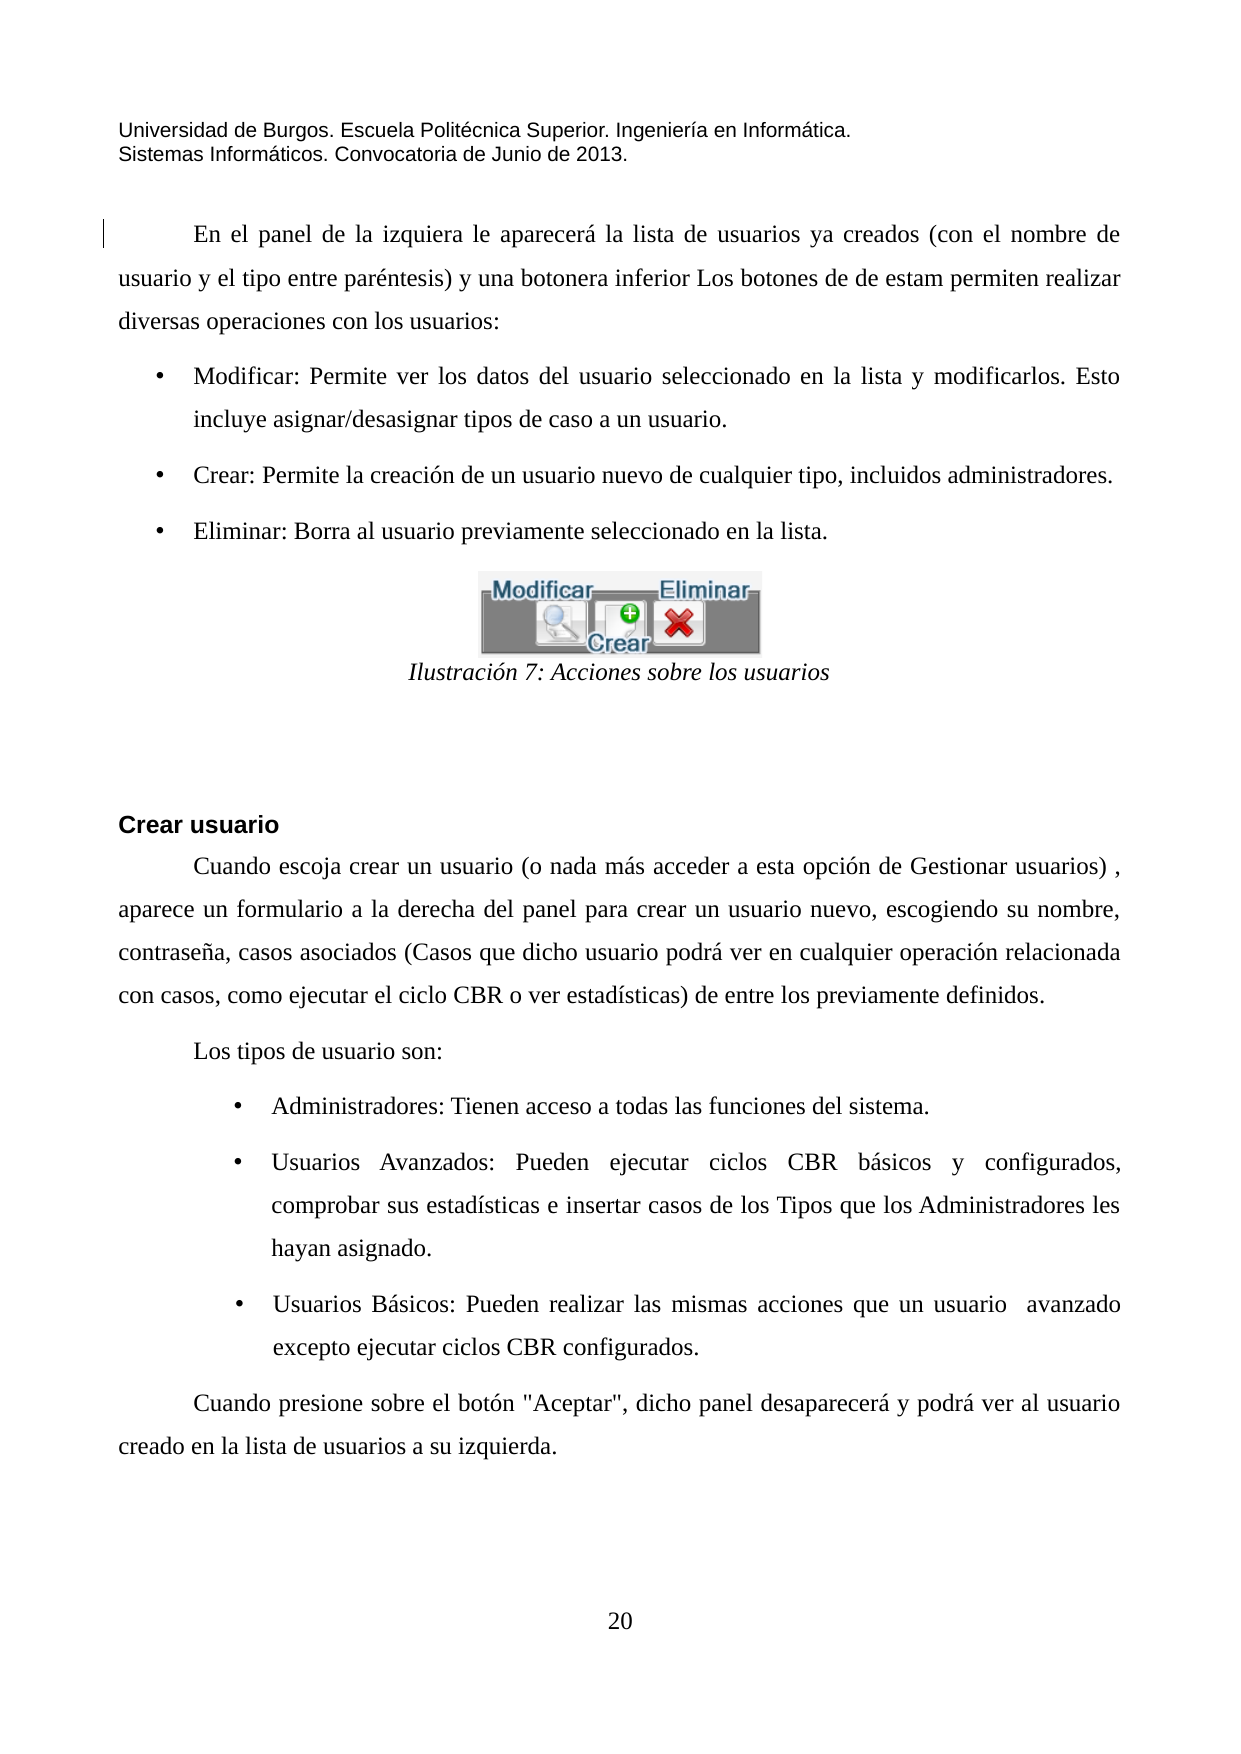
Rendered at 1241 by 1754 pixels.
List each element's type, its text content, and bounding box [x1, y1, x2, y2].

subtitle Crear usuario [118, 810, 1122, 838]
text Los tipos de usuario son: [118, 1036, 1122, 1064]
list Usuarios Básicos: Pueden realizar las mismas acciones que un usuario avanzado excepto ejecutar ciclos CBR configurados. [235, 1289, 1122, 1361]
list Modificar: Permite ver los datos del usuario seleccionado en la lista y modificarlos. Esto incluye asignar/desasignar tipos de caso a un usuario. [156, 361, 1122, 433]
list Administradores: Tienen acceso a todas las funciones del sistema. [234, 1091, 1122, 1120]
list Eliminar: Borra al usuario previamente seleccionado en la lista. [156, 516, 1122, 544]
list Crear: Permite la creación de un usuario nuevo de cualquier tipo, incluidos administradores. [156, 460, 1122, 489]
text Ilustración 7: Acciones sobre los usuarios [383, 584, 857, 686]
text En el panel de la izquiera le aparecerá la lista de usuarios ya creados (con el nombre de usuario y el tipo entre paréntesis) y una botonera inferior Los botones de de estam permiten realizar diversas operaciones con los usuarios: [118, 219, 1122, 334]
text Cuando presione sobre el botón "Aceptar", dicho panel desaparecerá y podrá ver al usuario creado en la lista de usuarios a su izquierda. [118, 1388, 1122, 1459]
list Usuarios Avanzados: Pueden ejecutar ciclos CBR básicos y configurados, comprobar sus estadísticas e insertar casos de los Tipos que los Administradores les hayan asignado. [234, 1147, 1122, 1262]
text Cuando escoja crear un usuario (o nada más acceder a esta opción de Gestionar usuarios) , aparece un formulario a la derecha del panel para crear un usuario nuevo, escogiendo su nombre, contraseña, casos asociados (Casos que dicho usuario podrá ver en cualquier operación relacionada con casos, como ejecutar el ciclo CBR o ver estadísticas) de entre los previamente definidos. [118, 851, 1122, 1009]
